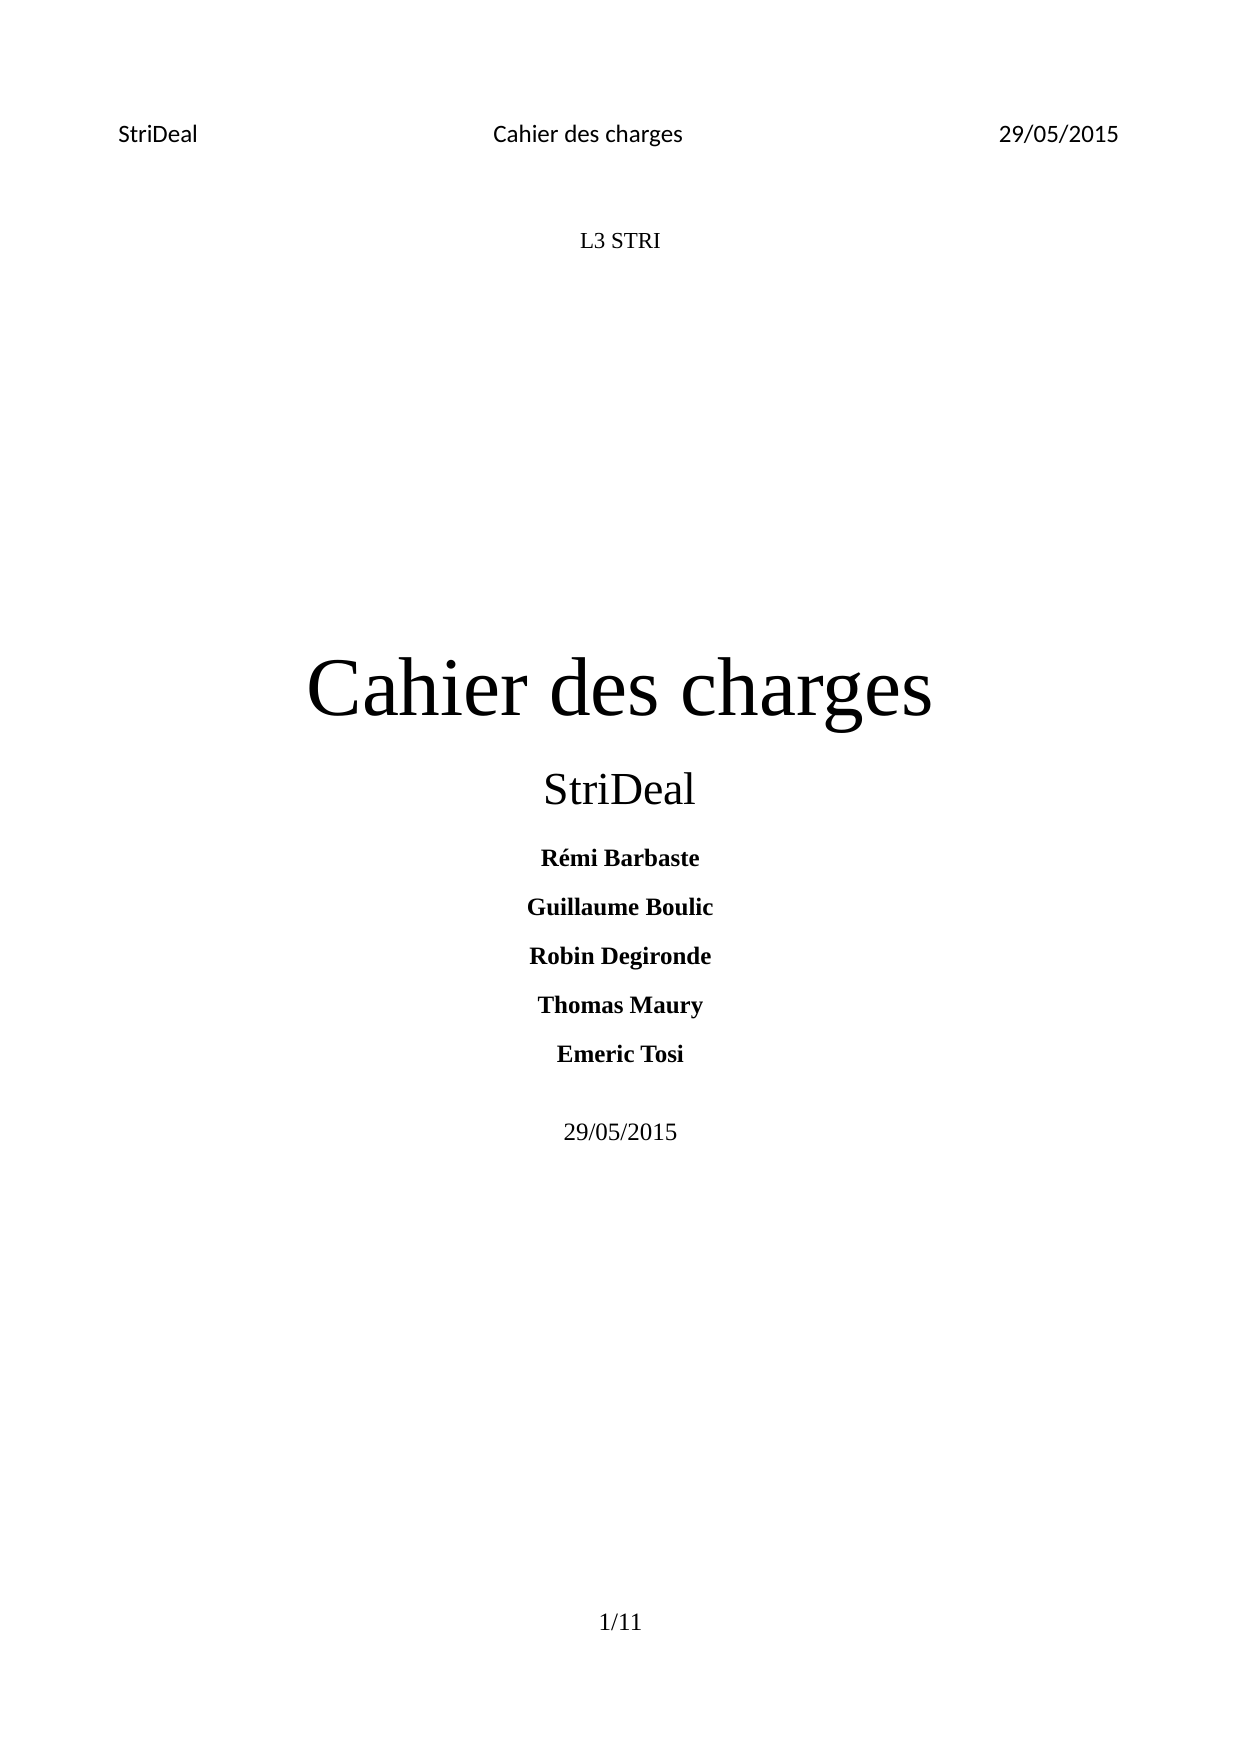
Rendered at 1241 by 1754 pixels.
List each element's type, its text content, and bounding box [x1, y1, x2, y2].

text StriDeal [118, 762, 1122, 814]
text Rémi Barbaste [118, 843, 1122, 872]
text Thomas Maury [118, 990, 1122, 1019]
text Robin Degironde [118, 941, 1122, 970]
text Guillaume Boulic [118, 892, 1122, 921]
text 29/05/2015 [118, 1117, 1122, 1146]
text Cahier des charges [118, 637, 1122, 733]
text L3 STRI [118, 227, 1122, 254]
text Emeric Tosi [118, 1039, 1122, 1068]
